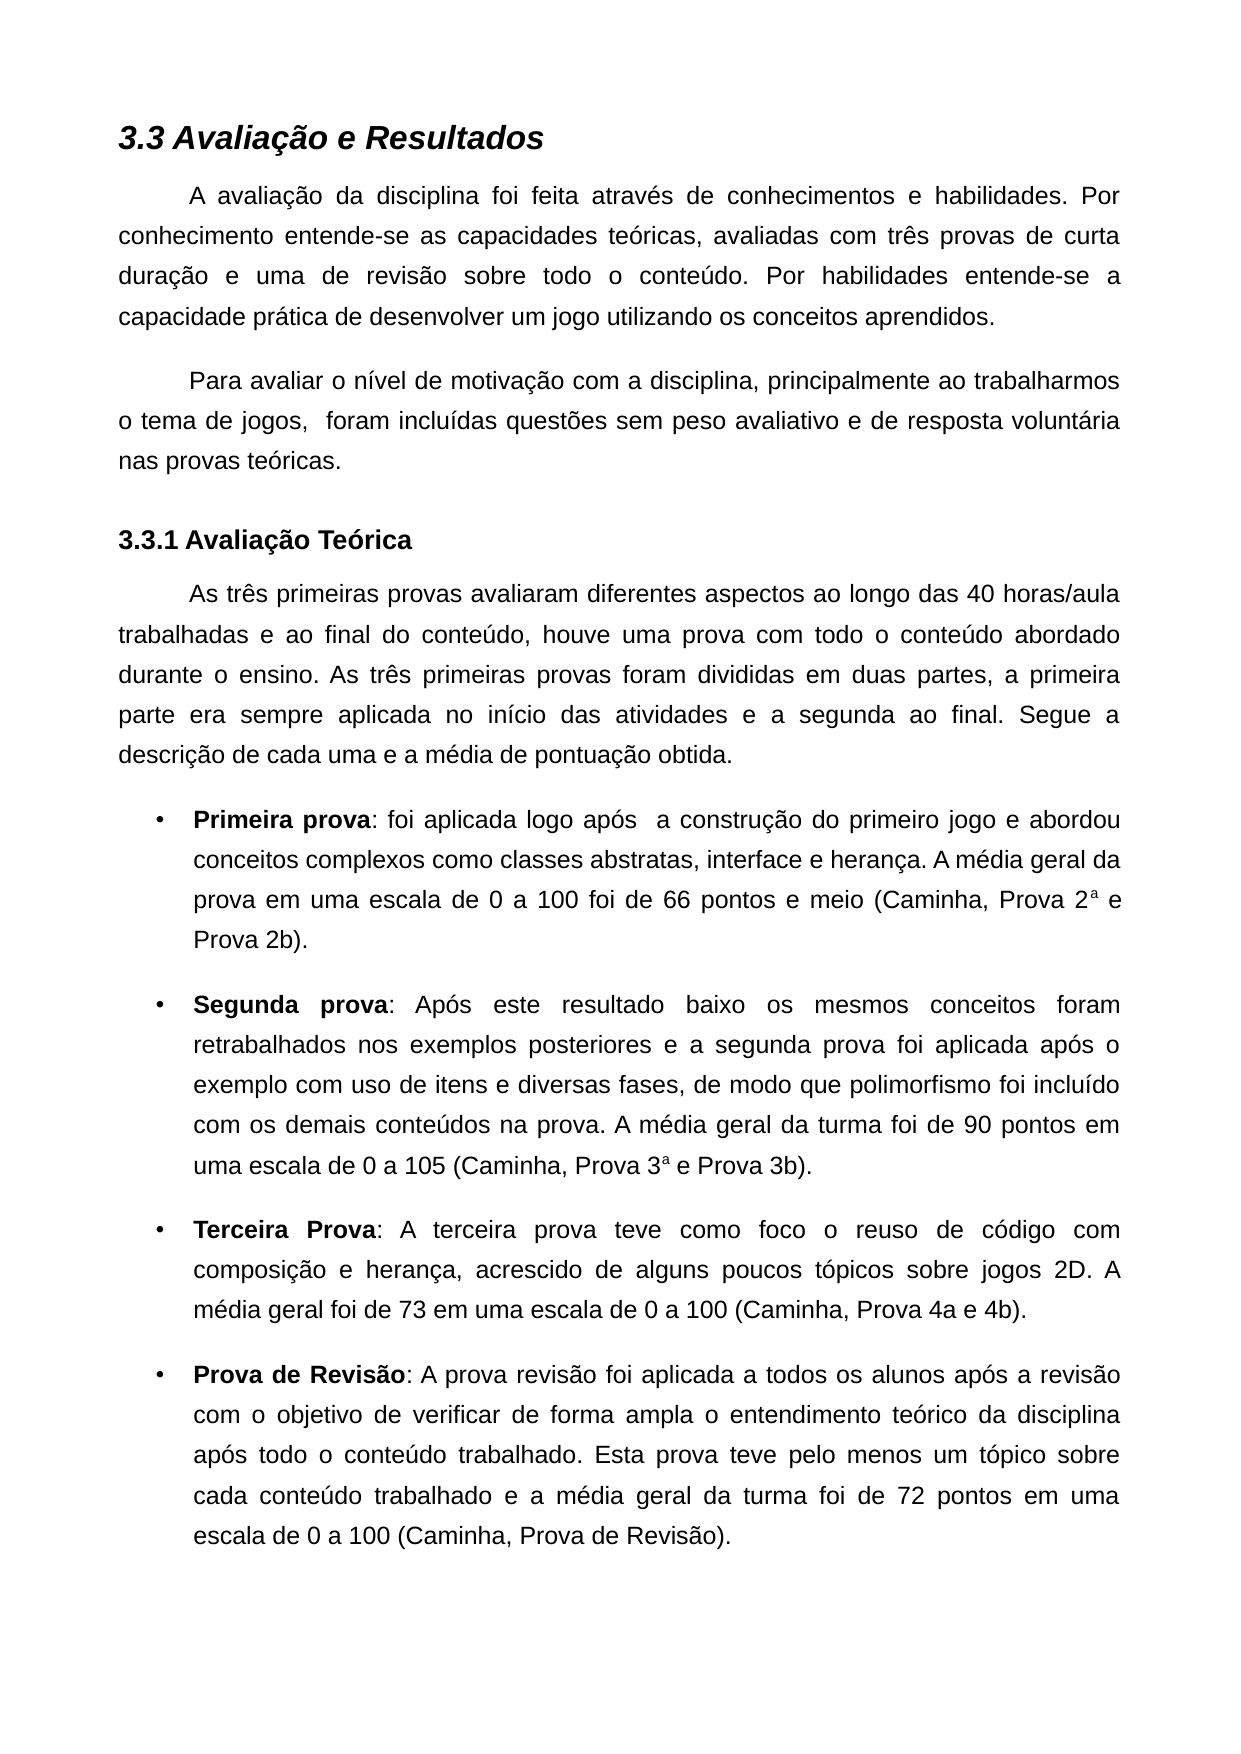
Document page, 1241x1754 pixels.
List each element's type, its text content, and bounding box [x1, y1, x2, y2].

list Segunda prova: Após este resultado baixo os mesmos conceitos foram retrabalhados nos exemplos posteriores e a segunda prova foi aplicada após o exemplo com uso de itens e diversas fases, de modo que polimorfismo foi incluído com os demais conteúdos na prova. A média geral da turma foi de 90 pontos em uma escala de 0 a 105 (Caminha, Prova 3a e Prova 3b). [156, 990, 1122, 1179]
text A avaliação da disciplina foi feita através de conhecimentos e habilidades. Por conhecimento entende-se as capacidades teóricas, avaliadas com três provas de curta duração e uma de revisão sobre todo o conteúdo. Por habilidades entende-se a capacidade prática de desenvolver um jogo utilizando os conceitos aprendidos. [118, 181, 1122, 330]
list Primeira prova: foi aplicada logo após a construção do primeiro jogo e abordou conceitos complexos como classes abstratas, interface e herança. A média geral da prova em uma escala de 0 a 100 foi de 66 pontos e meio (Caminha, Prova 2a e Prova 2b). [156, 804, 1122, 954]
subtitle 3.3.1 Avaliação Teórica [118, 524, 1122, 555]
subtitle 3.3 Avaliação e Resultados [118, 118, 1122, 157]
text Para avaliar o nível de motivação com a disciplina, principalmente ao trabalharmos o tema de jogos, foram incluídas questões sem peso avaliativo e de resposta voluntária nas provas teóricas. [118, 366, 1122, 475]
list Terceira Prova: A terceira prova teve como foco o reuso de código com composição e herança, acrescido de alguns poucos tópicos sobre jogos 2D. A média geral foi de 73 em uma escala de 0 a 100 (Caminha, Prova 4a e 4b). [156, 1215, 1122, 1324]
text As três primeiras provas avaliaram diferentes aspectos ao longo das 40 horas/aula trabalhadas e ao final do conteúdo, houve uma prova com todo o conteúdo abordado durante o ensino. As três primeiras provas foram divididas em duas partes, a primeira parte era sempre aplicada no início das atividades e a segunda ao final. Segue a descrição de cada uma e a média de pontuação obtida. [118, 579, 1122, 769]
list Prova de Revisão: A prova revisão foi aplicada a todos os alunos após a revisão com o objetivo de verificar de forma ampla o entendimento teórico da disciplina após todo o conteúdo trabalhado. Esta prova teve pelo menos um tópico sobre cada conteúdo trabalhado e a média geral da turma foi de 72 pontos em uma escala de 0 a 100 (Caminha, Prova de Revisão). [156, 1360, 1122, 1549]
